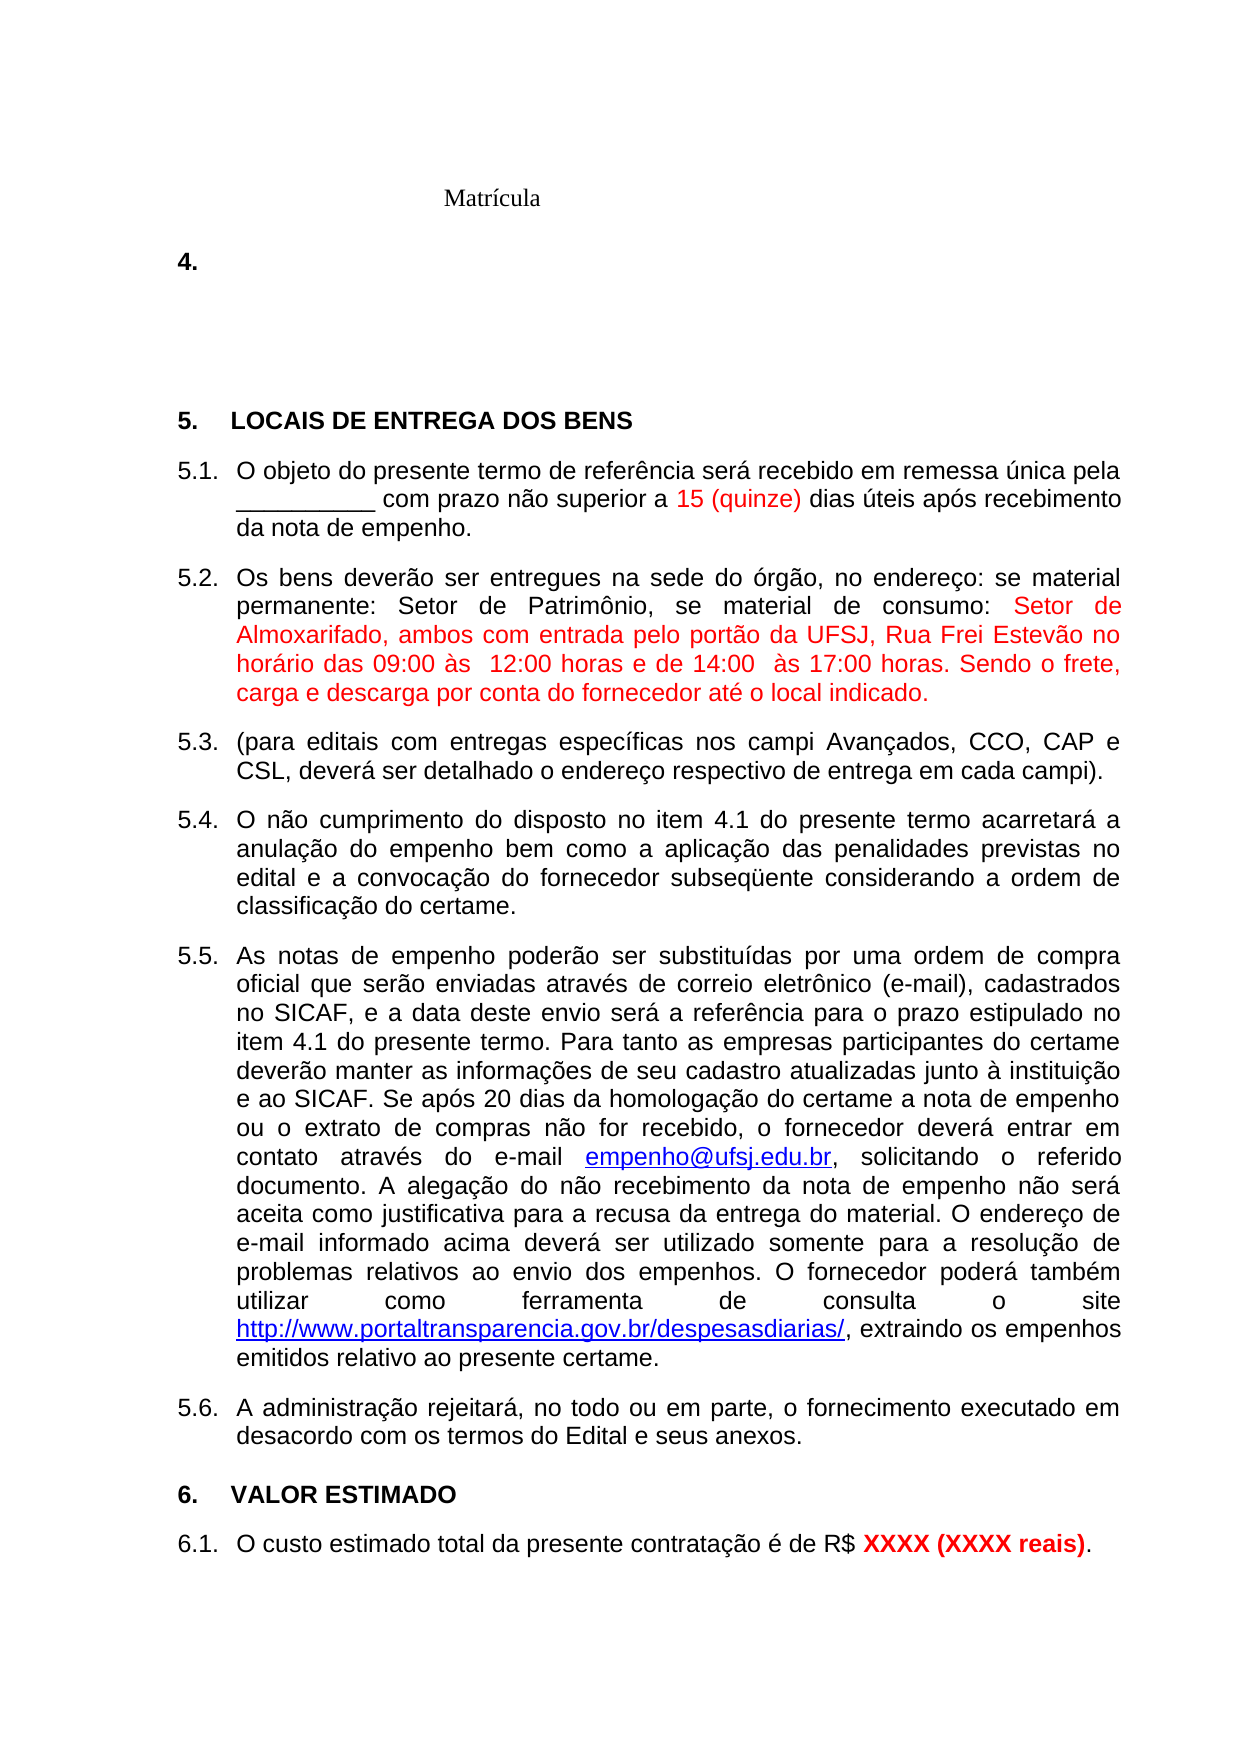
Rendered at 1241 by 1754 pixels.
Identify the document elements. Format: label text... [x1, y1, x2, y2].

subtitle VALOR ESTIMADO [177, 1479, 1122, 1508]
table_cell [807, 177, 1122, 217]
subtitle O custo estimado total da presente contratação é de R$ XXXX (XXXX reais). [177, 1529, 1122, 1558]
subtitle locais de entrega dos bens [177, 406, 1122, 435]
table_cell Matrícula [177, 177, 807, 217]
subtitle A administração rejeitará, no todo ou em parte, o fornecimento executado em desacordo com os termos do Edital e seus anexos. [177, 1393, 1122, 1450]
subtitle (para editais com entregas específicas nos campi Avançados, CCO, CAP e CSL, deverá ser detalhado o endereço respectivo de entrega em cada campi). [177, 727, 1122, 784]
subtitle Os bens deverão ser entregues na sede do órgão, no endereço: se material permanente: Setor de Patrimônio, se material de consumo: Setor de Almoxarifado, ambos com entrada pelo portão da UFSJ, Rua Frei Estevão no horário das 09:00 às 12:00 horas e de 14:00 às 17:00 horas. Sendo o frete, carga e descarga por conta do fornecedor até o local indicado. [177, 563, 1122, 706]
subtitle O objeto do presente termo de referência será recebido em remessa única pela __________ com prazo não superior a 15 (quinze) dias úteis após recebimento da nota de empenho. [177, 456, 1122, 542]
subtitle O não cumprimento do disposto no item 4.1 do presente termo acarretará a anulação do empenho bem como a aplicação das penalidades previstas no edital e a convocação do fornecedor subseqüente considerando a ordem de classificação do certame. [177, 805, 1122, 920]
subtitle As notas de empenho poderão ser substituídas por uma ordem de compra oficial que serão enviadas através de correio eletrônico (e-mail), cadastrados no SICAF, e a data deste envio será a referência para o prazo estipulado no item 4.1 do presente termo. Para tanto as empresas participantes do certame deverão manter as informações de seu cadastro atualizadas junto à instituição e ao SICAF. Se após 20 dias da homologação do certame a nota de empenho ou o extrato de compras não for recebido, o fornecedor deverá entrar em contato através do e-mail empenho@ufsj.edu.br, solicitando o referido documento. A alegação do não recebimento da nota de empenho não será aceita como justificativa para a recusa da entrega do material. O endereço de e-mail informado acima deverá ser utilizado somente para a resolução de problemas relativos ao envio dos empenhos. O fornecedor poderá também utilizar como ferramenta de consulta o site http://www.portaltransparencia.gov.br/despesasdiarias/, extraindo os empenhos emitidos relativo ao presente certame. [177, 941, 1122, 1372]
